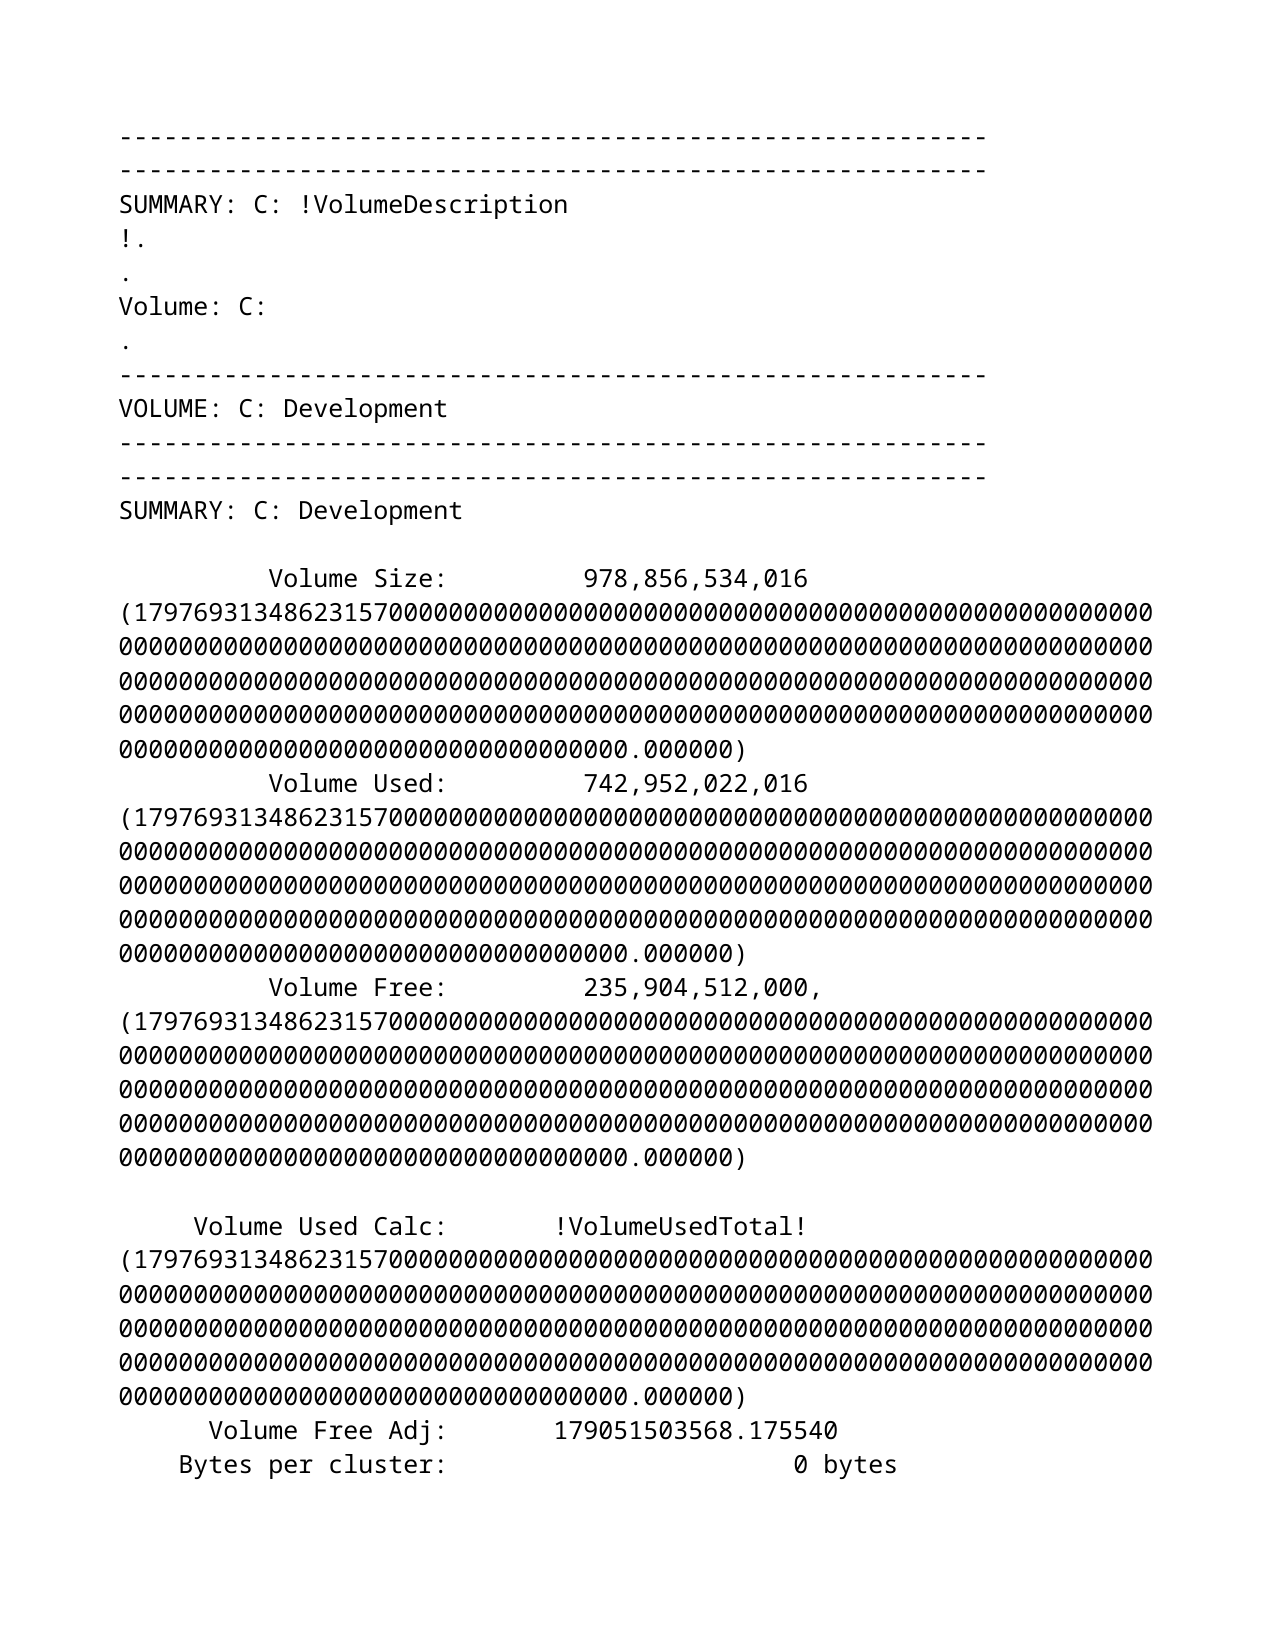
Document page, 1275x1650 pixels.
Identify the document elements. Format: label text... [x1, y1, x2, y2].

text !. [118, 220, 1157, 254]
text Volume: C: [118, 288, 1157, 322]
text Volume Free Adj: 179051503568.175540 [118, 1412, 1157, 1447]
text Volume Used Calc: !VolumeUsedTotal! (179769313486231570000000000000000000000000000000000000000000000000000000000000000000000000000000000000000000000000000000000000000000000000000000000000000000000000000000000000000000000000000000000000000000000000000000000000000000000000000000000000000000000000000000000000000000000000000000000000000000000000000.000000) [118, 1208, 1157, 1412]
text SUMMARY: C: !VolumeDescription [118, 186, 1157, 220]
text Bytes per cluster: 0 bytes [118, 1447, 1157, 1481]
text ---------------------------------------------------------- [118, 118, 1157, 152]
text Volume Free: 235,904,512,000, (179769313486231570000000000000000000000000000000000000000000000000000000000000000000000000000000000000000000000000000000000000000000000000000000000000000000000000000000000000000000000000000000000000000000000000000000000000000000000000000000000000000000000000000000000000000000000000000000000000000000000000000.000000) [118, 970, 1157, 1174]
text . [118, 322, 1157, 357]
text . [118, 254, 1157, 288]
text ---------------------------------------------------------- [118, 357, 1157, 391]
text SUMMARY: C: Development [118, 493, 1157, 527]
text Volume Used: 742,952,022,016 (179769313486231570000000000000000000000000000000000000000000000000000000000000000000000000000000000000000000000000000000000000000000000000000000000000000000000000000000000000000000000000000000000000000000000000000000000000000000000000000000000000000000000000000000000000000000000000000000000000000000000000000.000000) [118, 765, 1157, 970]
text ---------------------------------------------------------- [118, 459, 1157, 493]
text ---------------------------------------------------------- [118, 152, 1157, 186]
text VOLUME: C: Development [118, 391, 1157, 425]
text Volume Size: 978,856,534,016 (179769313486231570000000000000000000000000000000000000000000000000000000000000000000000000000000000000000000000000000000000000000000000000000000000000000000000000000000000000000000000000000000000000000000000000000000000000000000000000000000000000000000000000000000000000000000000000000000000000000000000000000.000000) [118, 561, 1157, 765]
text ---------------------------------------------------------- [118, 425, 1157, 459]
